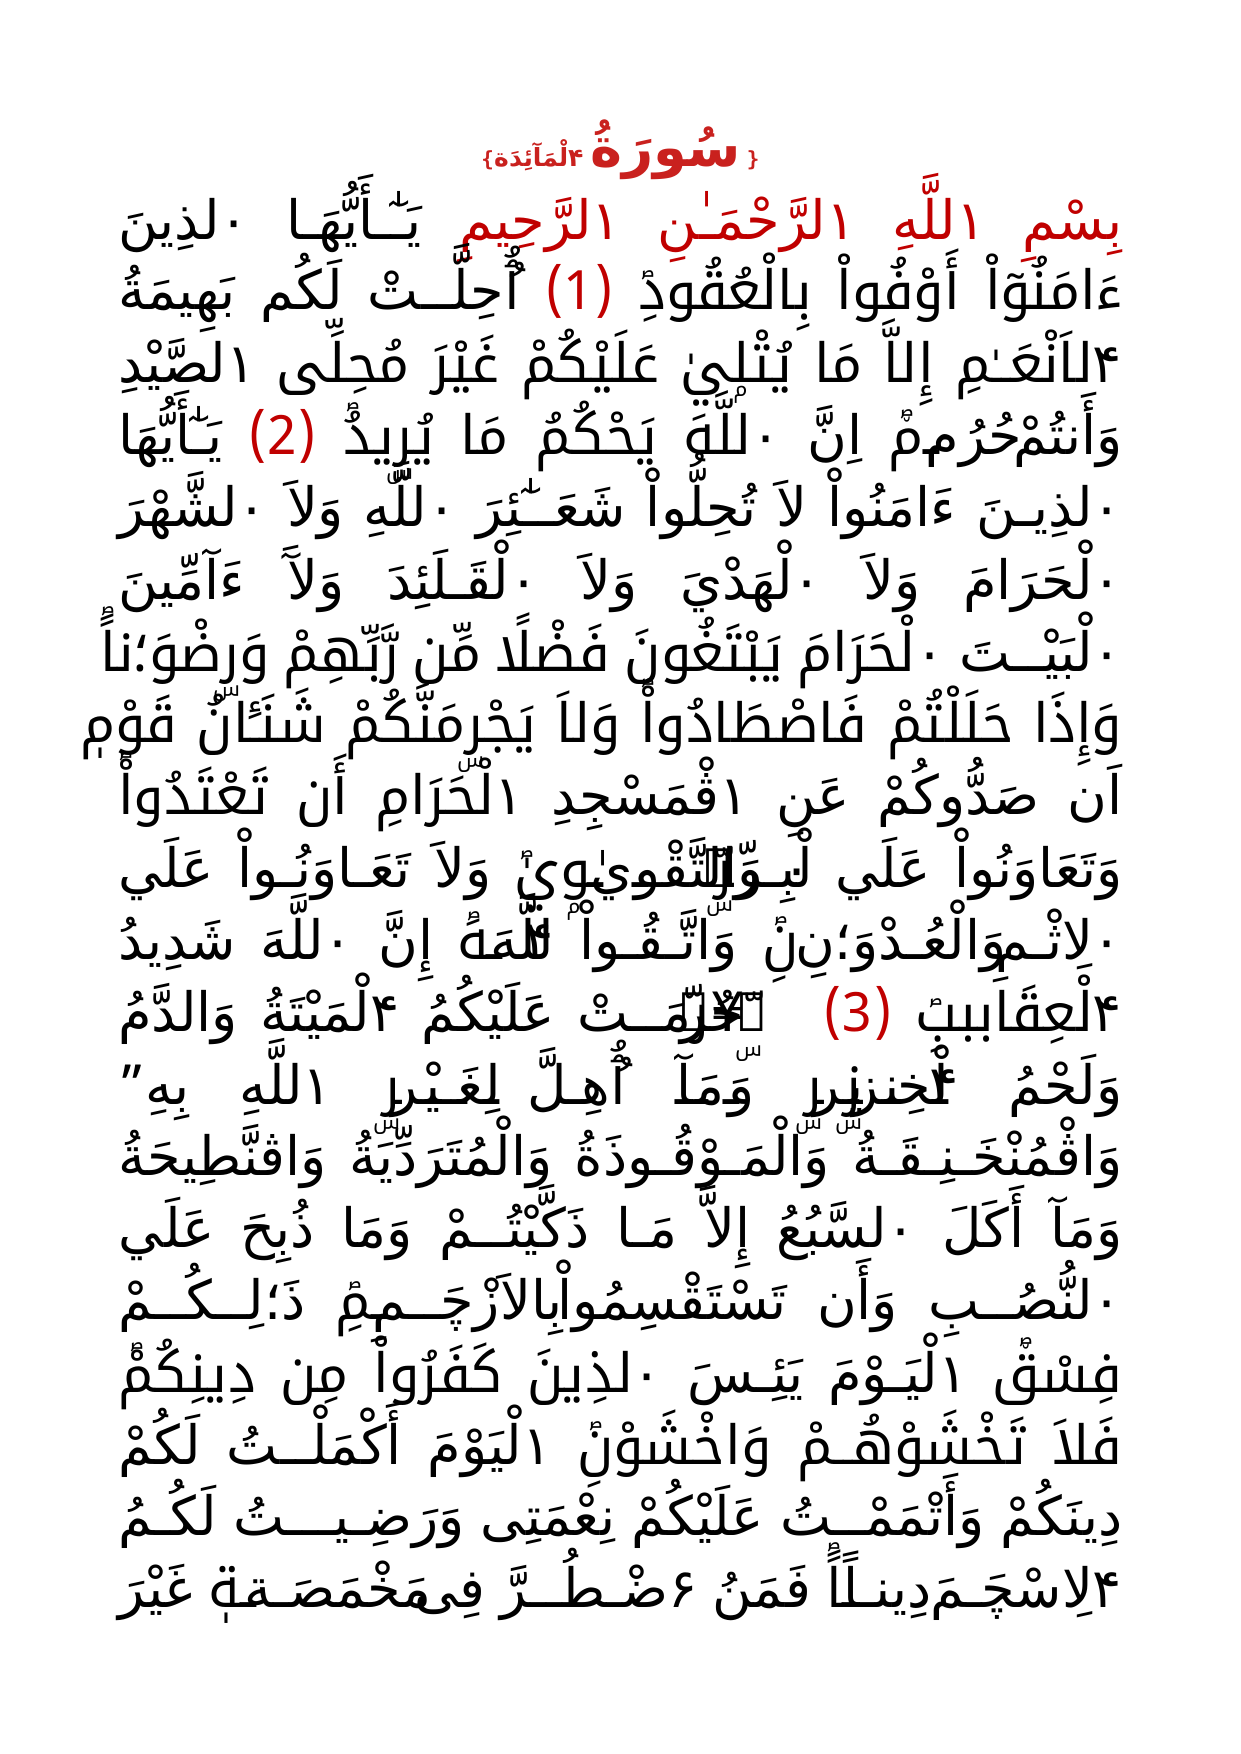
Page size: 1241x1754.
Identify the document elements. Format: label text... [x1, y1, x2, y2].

text بِسْمِ ۱للَّهِ ۱لرَّحْمَـٰنِ ۱لرَّحِيمِ يَـٰٓـأَيُّهَـا ۰لذِينَ ءَامَنُوٓاْ أَوْفُواْ بِالْعُقُودِؐ (1) ٱُحِلَّــتْ لَكُم بَهِيمَةُ ۴لاَنْعَــٰمِ إِلاَّ مَا يُتْلۭيٰ عَلَيْكُمْ غَيْرَ مُحِلِّى ۱لصَّيْدِ وَأَنتُمْ حُرُم٘ؐ اِنَّ ۰للَّهَ يَحْكُمُ مَا يُرۣيدُؐ (2) يَـٰٓأَيُّهَا ۰لذِيـنَ ءَامَنُواْ لاَ تُحِلُّواْ شَعَــٰٓئِرَ ۰للَّهِ وَلاَ ۰لشَّهْرَ ۰لْحَرَامَ وَلاَ ۰لْهَدْيَ وَلاَ ۰لْقَـلَئِدَ وَلآَ ءَآمِّينَ ۰لْبَيْــتَ ۰لْحَرَامَ يَبْتَغُونَ فَضْلًا مِّن رَّبِّهِمْ وَرۣضْوَ؛ناًؐ وَإِذَا حَلَلْتُمْ فَاصْطَادُواْؐ وَلاَ يَجْرۣمَنَّكُمْ شَنَـَٔانُ قَوْمٖ اَن صَدُّوكُمْ عَنِ ۱ڤْمَسْجِدِ ۱لْحَرَامِ أَن تَعْتَدُواْؐ وَتَعَاوَنُواْ عَلَي ۰لْبِـرّۣ وَالتَّقْوۭيٰؐ وَلاَ تَعَـاوَنُـواْ عَلَي ۰لِاثْـمِ وَالْعُـدْوَ؛نِؐ وَاتَّـقُـواْ ۴للَّهَؐ إِنَّ ۰للَّهَ شَدِيدُ ۴لْعِقَابببِؐ (3) ¥ حُرّۣمَــتْ عَلَيْكُمُ ۴لْمَيْتَةُ وَالدَّمُ وَلَحْمُ ۴لْخِنزۣيرۣ وَمَآ ٱُهِلَّ لِغَـيْرۣ ۱للَّهِ بِهِ” وَاڤْمُنْخَـنِـقَـةُ وَالْمَـوْقُـوذَةُ وَالْمُتَرَدِّيَةُ وَاڤنَّطِيحَةُ وَمَآ أَكَلَ ۰لسَّبُعُ إِلاَّ مَـا ذَكَّيْتُــمْ وَمَا ذُبِحَ عَلَي ۰لنُّصُــبِ وَأَن تَسْتَقْسِمُواْ بِالاَزْچَــمِؐ ذَ؛لِــكُــمْ فِسْق٘ؐ ۱لْيَـوْمَ يَئِـسَ ۰لذِينَ كَفَرُواْ مِن دِينِكُمْؐ فَلاَ تَخْشَوْهُــمْ وَاخْشَوْنِؐ ۱لْيَوْمَ أَكْمَلْــتُ لَكُمْ دِينَكُمْ وَأَتْمَمْــتُ عَلَيْكُمْ نِعْمَتِى وَرَضِـيـــتُ لَكُـمُ ۴لِاسْچَـمَ دِينـاًؐ فَمَنُ ۶ضْـطُــرَّ فِى مَخْمَصَـةٖ غَيْرَ مُتَجَانِـفٍ لِإِّثْـمٍ فَإِنَّ ۰للَّهَ غَـفُـورٌ رَّحِـيـمٌؐ (4) يَسْــَٔلُونَكَ مَاذَآ ٱُحِلَّ لَهُمْؐ قُلُ ۷حِلَّ لَكُمُ ۴لطَّيِّبَــٰــتُ وَمَــا عَلَّمْتُم مِّنَ ۰لْجَوَارۣحِ مُكَلِّبِينَ تُعَلِّمُونَهُنَّ مِمَّا عَلَّمَكُمُ ۴للَّهُؐ فَكُلُواْ مِمَّآ أَمْسَكْنَ عَلَيْكُمْ وَاذْكُرُواْ èسْمَ ۰للَّهِ عَلَيْهِؐ وَاتَّقُواْ ۴للَّهَؐ إِنَّ ۰للَّهَ سَرۣيعُ ۴لْحِـسَـابببِؐ (5) ۱لْيَـوْمَ ٱُحِـلَّ لَكُـمُ ۴لطَّيِّبَــٰــتُ وَطَعَامُ ۴لذِينَ ٱُوتُواْ ۴لْكِتَــٰــبَ حِلٌّ لَّكُمْ وَطَعَامُكُمْ حِـلٌّ لَّهُــمْ وَاڤْمُحْصَنَــٰــتُ مِنَ ۰لْمُومِنَــٰــتِ وَاڤْمُحْصَنَــٰــتُ مِنَ ۰لـذِينَ ٱُوتُواْ ۴لْكِتَــٰــبَ مِن قَـبْلِكُمُ; إِذَآ ءَاتَيْتُمُوهُنَّ ٱُجُورَهُنَّ مُحْصِنِيـنَ غَيْرَ مُسَـٰفِحِيـنَ وَلاَ مُتَّخِـذِىٓ أَخْدَانٍؐ وَمَنْ يَّكْفُرْ بِالِايمَـٰنِ فَقَدْ حَبِطَ عَمَلُهُ„ وَهُوَ فِى ۱لاَخِرَةِ مِنَ ۰لْخَــٰسِرۣينَؐ (6) ® يَـٰٓأَيُّهَا ۰لذِينَ ءَامَنُوٓاْ إِذَا قُمْتُـمُ; إِلَي ۰لصَّلَــوٰةِ فَاغْسِلُواْ وُجُوهَكُمْ وَأَيْدِيَكُمُ; إِلَي ۰لْمَرَافِقِ وَامْسَحُواْ بِرُءُوسِكُمْؐ وَأَرْجُلَكُمُ; إِلَي ۰لْكَعْبَيْنِؐ وَإِن كُنتُمْ جُنُبــاً فَاطَّهَّرُواْؐ وَإِن كُنتُم مَّرْضۭيٰٓ أَوْ عَلَيٰ سَفَـر۫ اَوْ جَـآءَ احَدٌ مِّنكُم مِّنَ ۰لْغَآئِطِ أَوْ چَمَسْتُمُ ۴لنِّسَـآءَ فَلَمْ تَجِدُواْ مَآءً فَتَيَمَّمُواْ صَعِيداً طَيِّباً فَامْسَحُواْ بِوُجُوهِكُمْ وَأَيْدِيكُم مِّنْهُؐ مَا يُرۣيدُ ۴للَّهُ لِيَجْعَلَ عَلَيْكُم مِّنْ حَرَجٍؐ وَچَكِنْ يُّرۣيــدُ لِيُطَهِّرَكُمْ وَلِيُتِمَّ نِعْمَتَهُ„ عَلَيْكُمْ لَعَلَّكُمْ تَشْكُرُونَؐ (7) وَاذْكُرُواْ نِعْمَةَ ۰للَّهِ عَلَيْكُمْ وَمِيثَــٰقَهُ ۴ﻟ﮲ وَاثَقَكُم بِهِ“ إِذْ قُلْتُمْ سَمِعْنَا وَأَطَعْنَاؐ وَاتَّقُواْ ۴للَّهَؐ إِنَّ ۰للَّهَ عَلِيمٛ بِذَاتِ ۱لصُّدُورۣؐ (8) يَـٰٓـأَيُّهَا ۰لذِينَ ءَامَنُواْ كُونُواْ قَوَّ؛مِينَ لِلهِ شُهَـدَآءَ بِالْقِـسْـطِؐ وَلاَ يَجْرۣمَـنَّــكُمْ شَنَـــَٔانُ قَــوْمٖ عَلَـيٰٓ أَلاَّ تَعْدِلُواْؐ èعْدِلُواْ هُوَ أَقْـرَبببُ لِلتَّقْوۭيٰؐ وَاتَّقُـواْ ۴للَّهَؐ إِنَّ ۰للَّهَ خَبِيرٛ بِمَــا تَعْمَلُونَؐ (9) وَعَدَ ۰للَّهُ ۴لذِينَ ءَامَنُواْ وَعَمِلُواْ ۴ڤصَّـٰڤِحَـٰــتِ لَهُم مَّغْفِرَةٌ وَأَجْر٘ عَظِيمٌؐ (10) وَالذِينَ كَفَرُواْ وَكَذَّبُواْ بِـَٔايَــٰتِنَآ ٱُوْلَئِكَ أَصْحَــٰــبُ ۴لْجَحِيمِؐ (11) يَـٰٓأَيُّهَا ۰لذِينَ ءَامَنُواْ ۶ذْكُرُواْ نِعْمَــتَ ۰للَّهِ عَلَيْكُمُ; إِذْ هَمَّ قَوْم٘ اَنْ يَّـبْسُطُوٓاْ إِلَيْكُمُ; أَيْدِيَهُمْ فَكَفَّ أَيْدِيَهُمْ عَنكُمْؐ وَاتَّقُواْ ۴للَّهَؐ وَعَلَي ۰للَّهِ فَلْيَتَوَكَّلِ ۱لْمُومِنُونَؐ (12) © وَلَقَدَ اَخَذَ ۰للَّهُ مِيثَـٰقَ بَنِىٓ إِسْرَآءِيلَ وَبَعَثْنَا مِنْهُمُ èثْنَىْ عَشَرَ نَقِيبـاًؐ وَقَالَ ۰للَّهُ إِنِّى مَعَكُمْؐ لَـئِـنَ اَقَمْتُمُ ۴لصَّلَوٰةَ وَءَاتَيْتُمُ ۴لزَّكَوٰةَ وَءَامَنتُم بِرُسُلِى وَعَزَّرْتُمُوهُمْ وَأَقْرَضْتُمُ ۴للَّهَ قَرْضاٗ حَسَناً لُءَّكَفِّرَنَّ عَنكُمْ سَيِّــَٔاتِكُمْ وَلُءَدْخِلَنَّكُمْ جَنَّــٰــتٍ تَجْرۣى مِـن تَحْتِهَا ۰لاَنْهَـٰـرُؐ فَمَن كَفَـرَ بَـعْـدَ ذَ؛لِـكَ مِنكُمْ فَقَد ضَّلَّ سَوَآءَ ۰لسَّبِيلِؐ (13) فَبِمَا نَقْضِهِم مِّيثَــٰقَهُمْ لَعَنَّــٰهُمْ وَجَعَلْنَا قُلُوبَهُمْ قَــٰسِيَـةً يُحَـرّۣفُونَ ۰لْكَلِـمَ عَن مَّوَاضِعِهِ” وَنَسُـواْ حَظّـاً مِّمَّــا ذُكِّـرُواْ بِهِؐ” وَلاَ تَــزَالُ تَطَّلِعُ عَلَيٰ خَآئِنَةٍ مِّنْهُمُ; إِلاَّ قَلِيلًا مِّنْهُــمْؐ فَاعْــفُ عَنْهُمْ وَاصْفَحِؐ اِنَّ ۰للَّهَ يُحِــبُّ ۴ڤْمُحْسِنِينَؐ (14) وَمِـنَ ۰لذِيـنَ قَالُوٓاْ إِنَّــا نَصَـٰرۭيٰٓ أَخَذْنَا مِيثَــٰقَهُمْ فَنَسُواْ حَظّاً مِّمَّــا ذُكِّرُواْ بِهِ” فَأَغْرَيْنَا بَيْنَهُمُ ۴لْعَدَ؛وَةَ وَالْبَغْضَآءَ اۭلَيٰ يَوْمِ ۱لْقِيَــٰمَةِؐ وَسَوْفَ يُنَبِّيؖهُمُ ۴للَّهُ بِمَاكَانُواْ يَصْنَعُونَؐ (15) يَـٰٓأَهْلَ ۰لْكِتَــٰــبِ قَدْ جَآءَكُمْ رَسُولُنَـا يُبَيِّنُ لَكُمْ كَثِيراً مِّمَّا كُنتُمْ تُخْفُونَ مِنَ ۰لْكِتَــٰــبِ وَيَعْفُواْ عَن كَثِيرٍؐ (16) قَدْ جَآءَكُم مِّنَ ۰للَّهِ نُورٌ وَكِتَــٰــبٌ مُّبِينٌ (17) يَهْدِى بِهِ ۱للَّهُ مَـنِ 'تَّبَعَ رۣضْوَ؛نَهُ„ سُبُلَ ۰لسَّچَمِؐ وَيُخْرۣجُـهُم مِّنَ ۰لظُّلُمَــٰــتِ إِلَي ۰لنُّورۣ بِإِذْنِهِؐ” وَيَهْدِيهِمُ; إِلَيٰ صِرَ؛طٍ مُّسْتَقِيمٍؐ (18) ® لَّقَدْ كَفَـرَ ۰لذِيـنَ قَالُوٓاْ إِنَّ ۰للَّهَ هُوَ ۰لْمَسِيحُ èبْنُ مَرْيَمَؐ قُـلْ فَمَنْ يَّمْلِــكُ مِنَ ۰للَّهِ شَيْـــٔاٗ اِنَ اَرَادَ أَنْ يُّهْلِــكَ ۰ڤْمَسِيحَ "بْنَ مَرْيَــمَ وَٱُمَّهُ„ وَمَن فِى ۱لاَرْضِ جَمِيعـاًؐ وَلِلهِ مُلْــكُ ۴لسَّمَــٰوَ؛تتتِ وَالاَرْضِ وَمَا بَيْنَهُمَاؐ يَخْلُـقُ مَا يَشَآءُؐ وَاللَّهُ عَلَيٰ كُلِّ شَيْءٍ قَدِيــرٌؐ (19) وَقَالَــتِ ۱لْيَهُودُ وَالنَّصَــٰرۭيٰ نَحْـنُ أَبْنَــٰٓؤُاْ ۴للَّهِ وَأَحِبَّـٰٓؤُهُؐ, قُلْ فَلِمَ يُعَذِّبُكُم بِذُنُوبِكُمؐ بَلَ اَنتُم بَشَرٌ مِّمَّـنْ خَلَقَؐ يَغْفِرُ لِمَنْ يَّشَآءُ وَيُعَذِّبببُ مَـنْ يَّشَآءُؐ وَلِلهِ مُلْكُ ۴لسَّمَـٰوَ؛تتتِ وَالاَرْضِ وَمَا بَيْنَهُمَـاؐ وَإِلَيْهِ ۱لْمَصِيرُؐ (20) يَـٰٓأَهْلَ ۰لْكِتَــٰــبِ قَدْ جَآءَكُمْ رَسُولُنَا يُبَيِّنُ لَكُمْ عَلَيٰ فَتْرَةٍ مِّنَ ۰لرُّسُلِ أَن تَقُولُواْ مَا جَآءَنَــا مِنۢ بَشِيرٍ وَلاَ نَذِيرٍ فَقَدْ جَآءَكُم بَشِيرٌ وَنَذِيرٌؐ وَاللَّهُ عَلَيٰ كُلِّ شَيْءٍ قَدِيرٌؐ (21) وَإِذْ قَالَ مُوسۭيٰ لِقَوْمِهِ” يَــٰقَوْمِ ۹ذْكُرُواْ نِعْمَةَ ۰للَّهِ عَلَيْكُمُ; إِذْ جَعَلَ فِيكُمُ; أَنۢبِيؕـآءَ وَجَعَلَكُم مُّلُوكـاًؐ وَءَاتۭيٰكُم مَّا لَمْ يُوتتتِ أَحَداً مِّنَ ۰لْعَــٰلَمِينَؐ (22) يَــٰقَوْمِ ۹دْخُلُواْ ۴لاَرْضَ ۰لْمُقَدَّسَةَ ۰لتِى كَتَــــبَ ۰للَّهُ لَــكُمْؐ وَلاَ تَرْتَدُّواْ عَلَيٰٓ أَدْبۭـٰرۣكُمْ فَتَنقَــلِبُـواْ خَـــٰسِرۣيـنَؐ (23) قَــالُواْ يَــٰمُوسۭيٰٓ إِنَّ فِيهَا قَوْمـاً جَبّۭارۣينَؐ وَإِنَّا لَن نَّدْخُلَهَـا حَتَّـيٰ يَخْرُجُواْ مِنْهَــاؐ فَإِنْ يَّخْرُجُواْ مِنْـهَـا فَإِنَّا دَ؛خِلُـونَؐ (24) ¤ قَالَ رَجُچَنِ مِنَ ۰لذِينَ يَخَافُونَ أَنْعَمَ ۰للَّهُ عَلَيْهِمَا ۸دْخُلُواْ عَلَيْهِمُ ۴لْبَابببَؐ فَإِذَا دَخَلْتُمُوهُ فَإِنَّكُمْ غَـٰلِبُونَؐ وَعَلَي ۰للَّهِ فَتَوَكَّلُوٓاْ إِن كُنتُــم مُّومِنِيـنَؐ (25) قَــالُواْ يَــٰمُوسۭيٰٓ إِنَّـا لَن نَّدْخُلَهَآ أَبَداً مَّـا دَامُواْ فِيهَا فَاذْهَــبَ اَنتَ وَرَبُّكَ فَقَــٰتِلآَ إِنَّا هَــٰهُنَا قَــٰعِدُونَؐ (26) قَالَ رَبِّ إِنِّى لآَ أَمْلِكُ إِلاَّ نَفْسِىؐ وَأَخِىؐ فَافْرُقْ بَيْنَنَـا وَبَيْنَ ۰لْقَوْمِ ۱لْفَــٰسِقِيـنَؐ (27) قَالَ فَإِنَّهَا مُحَـرَّمَة٘ عَلَيْهِمُؐ; أَرْبَعِينَ سَنَةً يَتِيهُـونَ فِى ۱لاَرْضِؐ فَلاَ تَاسَ عَلَي ۰لْقَوْمِ ۱لْفَــٰسِقِينَؐ (28) وَاتْلُ عَلَيْهِــمْ نَبَأَ "بْنَيَ —ادَمَ بِالْحَقِّ إِذْ قَرَّبَــا قُرْبَاناً فَتُقُبِّلَ مِنَ اَحَدِهِمَا وَلَمْ يُتَقَبَّلْ مِنَ ۰لاَخَرۣؐ قَالَ لَأَقْتُلَنَّــكَؐ قَالَ إِنَّمَا يَتَقَبَّلُ ۴للَّهُ مِنَ ۰لْمُتَّقِينَؐ (29) لَـئِنۢ بَسَطْــتَّ إِلَيَّ يَدَكَ لِتَقْتُـلَنِى مَـآ أَنَــا بِبَاسِطٍ يَدِيَ إِلَيْــكَ لَأِقْتُلَــكَؐ إِنِّيَ أَخَافُ ۴للَّهَ رَبَّ ۰لْعَــٰلَمِينَؐ (30) إِنِّيَ ٱُرۣيدُ أَن تَبُوٓأَ بِإِثْمِى وَإِثْمِــكَ فَتَكُونَ مِنَ اَصْحَــٰــبِ ۱لنّۭارۣؐ وَذَ؛لِكَ جَزَ×ؤُاْ ۴لظَّـٰلِمِــيـنَؐ (31) فَطَوَّعَــــتْ لَــهُ„ نَفْسُــهُ„ قَتْلَ أَخِيـهِ فَقَتَــلَــهُ„ فَأَصْبَحَ مِـنَ ۰لْخَــٰسِرۣيـنَؐ (32) فَبَعَــــثَ ۰للَّهُ غُرَابــاً يَبْحَــــثُ فِى ۱لاَرْضِ لِيُرۣيَــهُ„ كَيْــفَ يُوَ؛رۣى سَوْءَةَ أَخِيهِؐ قَــالَ يَـٰوَيْلَتۭيٰٓ أَعَجَزْتتتُ أَنَ اَكُونَ مِثْلَ هَـٰذَا ۰لْغُرَابببِ فَٱُوَ؛رۣيَ سَوْءَةَ أَخِى فَأَصْبَحَ مِنَ ۰لنَّــٰدِمِينَ (33) مِنَ اَجْلِ ذَ؛لِكَؐ كَتَبْنَـا عَلَيٰ بَنِىٓ إِسْرَآءِيلَ أَنَّهُ„ مَن قَتَلَ نَفْساَۢ بِغَيْـرۣ نَفْسٖ اَوْ فَسَادٍ فِى ۱لاَرْضِ فَكَأَنَّمَا قَتَلَ ۰لنَّاسَ جَمِيعـاًؐ وَمَنَ اَحْيۭاهَــا فَكَأَنَّمَآ أَحْيَــا ۰لنَّاسَ جَمِيعاًؐ ® وَلَقَدْ جَآءَتْهُمْ رُسُلُنَـا بِالْبَيِّنَــٰــتِ ثُـمَّ إِنَّ كَثِيراً مِّنْهُم بَعْدَ ذَ؛لِــكَ فِى ۱لاَرْضِ لَمُسْرۣفُــونَؐ (34) إِنَّــمَــا جَزَ×ؤُاْ ۴لذِينَ يُحَارۣبُونَ ۰للَّهَ وَرَسُولَهُ„ وَيَسْعَوْنَ فِى ۱لاَرْضِ فَسَــاداٗ اَنْ يُّقَــتَّــلُــوٓاْ أَوْ يُصَــلَّبُــوٓاْ أَوْ تُقَطَّــعَ أَيْدِيهِــــمْ وَأَرْجُلُهُم مِّنْ خِچَفٖ اَوْ يُنفَوْاْ مِنَ ۰لاَرْضِؐ ذَ؛لِــكَ لَهُــمْ خِزْيٌ فِى ۱لدُّنْيۭـاؐ وَلَهُــمْ فِى ۱لاَخِرَةِ عَــذَاب٘ عَظِيــم٘ (35) اِلاَّ ۰لذِينَ تَابُواْ مِن قَــبْـلِ أَن تَقْدِرُواْ عَلَيْهِمْ فَاعْلَمُوٓاْ أَنَّ ۰للَّــهَ غَفُورٌ رَّحِيمٌؐ (36) يَـٰٓأَيُّهَــا ۰لذِينَ ءَامَنُواْ èتَّقُواْ ۴للَّهَ وَابْتَغُوٓاْ إِلَيْهِ ۱لْوَسِيلَةَ وَجَــٰهِدُواْ فِى سَبِيـلِــهِ” لَعَلَّــكُــمْ تُفْلِحُـونَؐ (37) إِنَّ ۰لذِيـنَ كَـفَــرُواْ لَوَ اَنَّ لَهُــم مَّــا فِى ۱لاَرْضِ جَمِيعــاً وَمِثْلَهُ„ مَعَهُ„ لِيَفْتَدُواْ بِهِ” مِـنْ عَـذَابببِ يَــوْمِ ۱لْقِيَــٰـمَةِ مَــا تُقُبِّلَ مِنْهُمْؐ وَلَهُمْ عَذَاببب٘ اَلِيــمٌؐ (38) يُرۣيدُونَ أَنْ يَّخْــرُجُــواْ مِنَ ۰لنّۭارۣ وَمَـا هُم بِخَــٰرۣجِينَ مِنْهَـاؐ وَلَهُمْ عَذَابٌ مُّقِيمٌؐ (39) وَالسَّارۣقُ وَالسَّارۣقَةُ فَاقْطَعُوٓاْ أَيْدِيَهُمَا جَزَآءَۢ بِمَا كَسَبَــا نَكَــٰلًا مِّـنَ ۰للَّهِؐ وَاللَّهُ عَزۣيز٘ حَكِيــمٌؐ (40) فَمَـن تَابَ مِـنۢ بَــعْــدِ ظُلْمِهِ” وَأَصْــلَحَ فَــإِنَّ ۰للَّهَ يَتُـوبببُ عَلَــيْــهِؐ إِنَّ ۰للَّــهَ غَفُــورٌ رَّحِيم٘ؐ (41) اَلَمْ تَعْلَمَ اَنَّ ۰للَّهَ لَهُ„ مُلْــكُ ۴لسَّمَــٰوَ؛تِ وَالاَرْضِؐ يُعَذِّبببُ مَـنْ يَّشَـآءُ وَيَغْفِرُ لِمَنْ يَّشَــآءُؐ وَاللَّهُ عَلَيٰ كُلِّ شَيْءٍ قَدِيرٌؐ (42) © يَـٰٓأَيُّهَـا ۰لرَّسُولُ لاَ يُحْزۣنــكَ ۰لذِينَ يُسَــٰرۣعُونَ فِى ۱لْكُفْرۣ مِنَ ۰لذِينَ قَالُـوٓاْ ءَامَنَّـا بِأَفْـوَ؛هِــهِــمْ وَلَمْ تُومِـن قُلُوبُهُـمْؐ وَمِنَ ۰لذِيـنَ هَــادُواْ سَمَّــٰـعُــونَ لِلْكَذِبببِ سَمَّــٰعُــونَ لِقَوْمٖ —اخَرۣيـنَ لَمْ يَاتُوكَؐ يُحَرّۣفُــونَ ۰لْكَــلِــمَ مِـنۢ بَعْدِ مَوَاضِعِــهِ” يَقُولُــونَ إِنُ ۷وتِيتُــمْ هَــٰـذَا فَخُــذُوهُ وَإِن لَّــمْ تُــوتَــوْهُ فَاحْــذَرُواْؐ وَمَـنْ يُّــرۣدِ ۱للَّــهُ فِــتْــنَــتَــهُ„ فَلَـن تَــمْـلِــكَ لَــهُ„ مِـنَ ۰للَّهِ شَــيْـــٔاٗؐ ۷وْلَئِـــكَ ۰لذِينَ لَمْ يُرۣدِ ۱للَّهُ أَنْ يُّطَــهِّــرَ قُلُوبَــهُــمْؐ لَــهُــمْ فِى ۱لدُّنْـيۭــا خِـزْيٌؐ وَلَــهُـمْ فِى ۱لاَخِــرَةِ عَــذَاب٘ عَظِــيــمٌؐ (43) سَمَّـــٰعُــونَ لِلْكَذِبببِ أَكَّــٰلُـونَ ڤِڤسُّحْــــتِؐ فَــإِن جَآءُوكككَ فَاحْكُــم بَيْنَهُمُ; أَوَ اَعْرۣضْ عَنْهُـمْؐ وَإِن تُعْـرۣضْ عَنْهُـمْ فَلَـنْ يَّضُرُّوكككَ شَيْـــٔاًؐ وَإِنْ حَكَمْــــتَ فَاحْكُـم بَيْنَهُــم بِالْقِسْـطِؐ إِنَّ ۰للَّهَ يُحِــبُّ ۴لْمُقْسِطِينَؐ (44) وَكَيْفَ يُحَكِّمُونَــكَ وَعِندَهُمُ ۴لتَّوْرۭيٰةُ فِيهَا حُكْمُ ۴للَّهِ ثُمَّ يَتَوَلَّوْنَ مِنۢ بَعْدِ ذَ؛لِكَؐ وَمَــآ ٱُوْلَئِكَ بِالْمُومِنِينَؐ (45) إِنَّآ أَنزَلْنَا ۰لتَّوْرۭيٰةَ فِيهَا هُديً وَنُورٌ يَحْكُمُ بِهَـا ۰لنَّبِيٓــُٔونَ ۰لذِيـنَ أَسْلَمُـواْ لِلذِينَ هَـادُواْ وَالرَّبَّـــٰنِيُّـونَ وَالاَحْبَارُ بِمَا ۸سْتُحْفِظُواْ مِن كِتَــٰــبِ ۱للَّهِ وَكَانُواْ عَلَيْهِ شُهَدَآءَؐ فَلاَ تَخْشَـوُاْ ۴لنَّاسَ وَاخْشَـوْنِؐ وَلاَ تَشْتَــرُواْ بِـَٔايَــٰتِى ثَمَنـاً قَلِيلًؐا وَمَن لَّمْ يَحْكُم بِمَـآ أَنزَلَ ۰للَّهُ فَٱُوْلَئِكَ هُمُ ۴لْكَــٰفِرُونَؐ (46) ® وَكَتَبْنَـا عَلَيْهِمْ فِيهَآ أَنَّ ۰لنَّفْـسَ بِالنَّفْسِ وَالْعَيْـنَ بِالْعَيْـنِ وَالاَنـفَ بِالاَنـفِ وَالاُذْنَ بِالاُذْنِ وَالسِّنَّ بِالسِّنِّ وَالْجُرُوحَ قِصَاصٌؐ فَمَن تَصَدَّقَ بِهِ” فَهُوَ كَفَّارَةٌ لَّـهُؐ, وَمَن لَّمْ يَحْكُم بِمَآ أَنزَلَ ۰للَّهُ فَٱُوْلَئِــكَ هُمُ ۴لظَّـٰلِمُونَؐ (47) وَقَفَّيْنَا عَلَـيٰٓ ءَاثۭـٰرۣهِم بِعِيسَي "بْنِ مَرْيَمَ مُصَدِّقاً لِّمَا بَيْنَ يَدَيْهِ مِنَ ۰لتَّوْرۭيٰةِؐ وَءَاتَيْنَــٰهُ ۴لِانجِيـلَ فِيهِ هُديً وَنُورٌ وَمُصَدِّقاً لِّمَـا بَيْـنَ يَدَيْهِ مِـنَ ۰لتَّوْرۭيٰـةِ وَهُـديً وَمَوْعِـظَـةً لِّلْمُتَّقِيـنَؐ (48) وَڤْيَحْكُمَ اَهْـلُ ۴لِانجِيلِ بِمَآ أَنزَلَ ۰للَّهُ فِيهِؐ وَمَن لَّمْ يَحْكُم بِمَــآ أَنزَلَ ۰للَّهُ فَٱُوْلَئِــكَ هُمُ ۴لْفَــٰسِقُـونَؐ (49) وَأَنزَلْنَــآ إِلَيْــكَ ۰لْكِتَــٰـــبَ بِالْحَقِّ مُصَدِّقاً لِّمَا بَيْنَ يَدَيْهِ مِنَ ۰لْكِتَــٰــبِ وَمُهَيْمِناٗ عَلَيْهِؐ فَاحْكُم بَيْنَهُم بِمَآ أَنزَلَ ۰للَّهُ وَلاَ تَتَّبِعَ اَهْوَآءَهُمْ عَمَّا جَآءَكَ مِنَ ۰لْحَقﱢّؐ لِكُلٍّ جَعَلْنَا مِنكُمْ شِرْعَةً وَمِنْهَاجاًؐ وَلَوْ شَآءَ ۰للَّهُ لَجَعَلَكُمُ; ٱُمَّةً وَ؛حِدَةًؐ وَچَكِن لِّيَبْلُوَكُمْ فِى مَآ ءَاتۭيٰكُمْؐ فَاسْتَبِقُواْ ۴لْخَيْرَ؛تتتِؐ إِلَي ۰للَّهِ مَرْجِعُكُمْ جَمِيعاً فَيُنَبِّيؖكُم بِمَا كُنتُمْ فِيهِ تَخْتَلِفُونَؐ (50) ¥ وَأَنُ ۶حْكُم بَيْنَهُم بِمَآ أَنزَلَ ۰للَّهُؐ وَلاَ تَتَّـبِـعَ اَهْوَآءَهُــمْؐ وَاحْــذَرْهُــمُ; أَنْ يَّفْتِنُـوكككَ عَنۢ بَعْضِ مَآ أَنــزَلَ ۰للَّــهُ إِلَيْــكَؐ فَــإِن تَوَلَّوْاْ فَاعْلَـمَ اَنَّمَـا يُرۣيدُ ۴للَّهُ أَنْ يُّصِيبَـهُم بِبَعْضِ ذُنُوبِهِمْؐ وَإِنَّ كَثِيـراً مِّـنَ ۰لنَّـاسِ لَفَــٰسِقُـونَؐ (51) أَفَحُــكْمَ ۰لْجَــٰهِـلِــيَّــةِ يَبْغُـونَؐ وَمَـنَ اَحْسَـنُ مِنَ ۰للَّــهِ حُكْمــاً لِّقَوْمٍ يُوقِــنُــونَؐ (52) يَـٰٓـأَيُّـهَـا ۰لذِيـنَ ءَامَـنُـواْ لاَ تَتَّخِـذُواْ ۴لْيَـهُـودَ وَالنَّـصَــٰرۭيٰٓ أَوْلِيَــآءَؐ بَعْضُهُـمُ; أَوْلِيَــآءُ بَعْـضٍؐ وَمَنْ يَّتَوَلَّـهُـم مِّنـكُمْ فَإِنَّــهُ„ مِنْـهُــمُؐ; إِنَّ ۰للَّـهَ لاَ يَـهْـدِى ۱لْقَــوْمَ ۰لظَّــٰلِـمِيـنَؐ (53) فَـتَـرَي ۰لــذِيـنَ فِى قُلُــوبِهِــم مَّرَضٌ يُسَــٰرۣعُــونَ فِيهِــمْ يَقُــولُــونَ نَخْشۭـيٰٓ أَن تُصِيـبَــنَــا دَآئِرَةٌؐ فَعَـسَـي ۰للَّـهُ أَنْ يَّـاتِـيَ بِاڤْفَتْحِ أَوَ اَمْرٍ مِّـنْ عِنـدِهِ” فَيُصْبِحُـواْ عَلَـيٰ مَآ أَسَـرُّواْ فِىٓ أَنفُسِــهِــمْ نَــٰدِمِيـنَؐ (54) يَقُـولُ ۴لذِيـنَ ءَامَنُوٓاْ أَهَـٰٓؤُلآَءِ ۱لـذِينَ أَقْسَـمُـواْ بِاللَّهِ جَهْدَ أَيْمَــٰنِـهِمُ; إِنَّهُمْ لَمَعَكُمْ حَبِطَــتَ اَعْمَــٰلُـهُـمْ فَأَصْبَحُــواْ خَــٰسِــرۣيـنَؐ (55) يَـٰٓأَيُّـهَـا ۰لذِينَ ءَامَـنُـواْ مَنْ يَّـرْتَدِدْ مِنكُمْ عَـن دِينِـهِ” فَسَوْفَ يَاتِى ۱للَّـهُ بِقَـوْمٍ يُحِبُّهُـمْ وَيُحِبُّونَـهُ; أَذِلَّةٖ عَلَي ۰لْـمُـومِـنِـيـنَ أَعِزَّةٖ عَـلَي ۰لْــكۭـٰـفِـرۣيـنَ يُجَــٰهِـدُونَ فِى سَبِيلِ ۱للَّهِ وَلاَ يَخَـافُونَ لَوْمَـةَ ٹــمٍؐ ذَ؛لِــكَ فَضْـلُ ۴للَّــهِ يُوتِيــهِ مَنْ يَّشَآءُؐ وَاللَّهُ وَ؛سِع٘ عَلِيم٘ؐ (56) اِنَّمَـا وَلِيُّــكُمُ ۴للَّــهُ وَرَسُــولُــهُ„ وَالذِينَ ءَامَنُواْ ۴لذِيـنَ يُــقِيمُونَ ۰لصَّــلَــوٰةَ وَيُــوتُــونَ ۰لزَّكَوٰةَ وَهُمْ رَ؛كِعُــونَؐ (57) وَمَنْ يَّتَـوَلَّ ۰للَّهَ وَرَسُولَــهُ„ وَالذِينَ ءَامَــنُــواْ فَــإِنَّ حِزْبببَ ۰للَّــهِ هُــمُ ۴لْغَــٰلِبُـــونَؐ (58) يَـٰٓـأَيُّهَــا ۰لذِيـنَ ءَامَــنُــواْ لاَ تَتَّخِذُواْ ۴لذِيـنَ "تَّخَذُواْ دِينَــكُــمْ هُــزُؤاً وَلَعِبــاً مِّـنَ ۰لذِينَ ٱُوتُــواْ ۴لْكِتَــٰــبَ مِـن قَبْلِكُمْ وَالْكُفَّــارَ أَوْلِيَــآءَؐ وَاتَّقُــواْ ۴للَّــهَ إِن كُنتُـم مُّومِنِـيـنَؐ (59) ® وَإِذَا نَادَيْـتُـمُ; إِلَي ۰لصَّلَوٰةِ 'تَّخَذُوهَا هُزُؤاً وَلَـعِبـاًؐ ذَ؛لِــكَ بِأَنَّهُـمْ قَوْمٌ لاَّ يَعْــقِــلُــونَؐ (60) قُلْ يَـٰٓـأَهْـلَ ۰لْكِتَــٰــبِ هَـلْ تَنــقِــمُــونَ مِنَّــآ إِلٓاَّ أَنَ —امَنَّـا بِاللَّــهِ وَمَـآ ٱُنــزۣلَ إِلَيْنَـا وَمَــآ ٱُنزۣلَ مِن قَبْلُ وَأَنَّ أَكْـثَــرَكُمْ فَــٰسِقُونَؐ (61) قُلْ هَـلُ ۷نَبِّيؖكُم بِشَرٍّ مِّن ذَ؛لِكَ مَثُوبَةٗ عِندَ ۰للَّهِ مَن لَّعَنَهُ ۴للَّهُ وَغَضِــبَ عَلَيْهِ وَجَعَـلَ مِنْهُــمُ ۴لْقِرَدَةَ وَالْخَنَــازۣيرَ وَعَبَــدَ ۰لطَّـــٰغُــوتَؐ ٱُوْلَئِكَ شَرٌّ مَّكَانــاً وَأَضَـلُّ عَن سَوَآءِ ۱لسَّبِيـلِؐ (62) وَإِذَا جَآءُوكُمْ قَالُــوٓاْ ءَامَــنَّــا وَقَد دَّخَــلُــواْ بِالْكُفْرۣ وَهُــمْ قَدْ خَــرَجُــواْ بِــــهِؐ” وَاللَّــهُ أَعْلَــمُ بِمَــا كَانُواْ يَكْتُمُــونَؐ (63) وَتَرۭيٰ كَثِيراً مِّنْهُــمْ يُسَــٰرۣعُــونَ فِى ۱لِاثْــمِ وَالْعُدْوَ؛نِ وَأَكْلِــهِــمُ ۴ڤسُّحْـتَؐ لَبِيـسَ مَــا كَانُــواْ يَعْمَــلُــونَؐ (64) لَوْلاَ يَنْهۭيٰهُــمُ ۴لرَّبَّــٰنِيُّــونَ وَالاَحْبَــارُ عَن قَوْلِهِمُ ۴لِاثْمَ وَأَكْلِهِمُ ۴ڤسُّحْتَؐ لَبِيسَ مَا كَانُواْ يَصْنَعُونَؐ (65) وَقَـالَــتِ ۱لْيَهُودُ يَـدُ ۴للَّهِ مَغْلُولَة٘ؐ غُلَّـــتَ اَيْدِيهِــمْ وَلُعِــنُــواْ بِمَا قَــالُواْؐ بَـلْ يَــدَ؛هُ مَبْسُوطَـتَـٰنِ يُنفِقُ كَيْــفَ يَشَآءُؐ وَلَيَزۣيـدَنَّ كَثِيــراً مِّنْهُــم مَّــآ ٱُنــزۣلَ إِلَيْكَ مِن رَّبِّكَ طُغْيَـــٰنــاً وَكُفْــراًؐ وَأَلْقَــيْــنَــا بَيْنَهُــمُ ۴لْــعَــدَ؛وَةَ وَالْبَغْضَــآءَ اۭلَيٰ يَوْمِ ۱لْقِيَــٰـمَــةِؐ كُلَّمَــآ أَوْقَدُواْ نَــاراً ڤِّڤْحَــرْبببِ أَطْــفَــأَهَــا ۰للَّهُؐ وَيَسْعَــــوْنَ فِى ۱لاَرْضِ فَــسَــاداًؐ وَاللَّهُ لاَ يُحِــــبُّ ۴لْــمُــفْــسِــدِيـنَؐ (66) وَلَــوَ اَنَّ أَهْلَ ۰لْكِتَــٰــبِ ءَامَنُواْ وَاتَّقَوْاْ لَكَفَّرْنَــا عَنْــهُــمْ سَيِّـــَٔاتِــهِــمْ وَلَأَدْخَلْنَــٰهُـمْ جَنَّــٰــتِ ۱لنَّــعِــيــمِؐ (67) وَلَــوَ اَنَّهُــمُ; أَقَامُــواْ ۴لتَّوْرۭيٰةَ وَالِانجِيـلَ وَمَآ ٱُنزۣلَ إِلَيْهِـم مِّن رَّبِّــهِمْ لَأَكَلُــواْ مِن فَوْقِهِـمْ وَمِن تَحْــتِ أَرْجُلِهِــمؐ مِّنْهُــمُ; ٱُمَّةٌ مُّقْتَصِـدَةٌؐ وَكَــثِيـرٌ مِّنْهُمْ سَــآءَ مَا يَعْمَلُـونَؐ (68) © يَــٰٓأَيُّهَـا ۰لرَّسُولُ بَلِّغْ مَــآ ٱُنــزۣلَ إِلَيْـكَ مِن رَّبِّكَؐ وَإِن لَّــمْ تَفْــعَـلْ فَــمَــا بَــلَّـغْــــتَ رۣسَاچَتِــهِؐ” وَاللَّــهُ يَعْصِـمُــــكَ مِنَ ۰لــنَّــاسِؐ إِنَّ ۰للَّــهَ لاَ يَــهْــدِى ۱لْقَــوْمَ ۰لْكۭـٰفِـرۣيـنَؐ (69) قُـلْ يَـٰٓأَهْلَ ۰لْكِتَــٰــبِ لَسْتُــمْ عَلَيٰ شَيْءٖ حَتَّيٰ تُقِيمُـواْ ۴لتَّـوْرۭيٰةَ وَالِانجِيلَ وَمَآ ٱُنزۣلَ إِلَيْكُم مِّن رَّبِّكُمْؐ وَلَيَزۣيدَنَّ كَثِيراً مِّنْهُم مَّآ ٱُنزۣلَ إِلَيْــكَ مِن رَّبِّكَ طُغْيَــٰنـاً وَكُفْـراًؐ فَلاَ تَاسَ عَلَي ۰لْقَوْمِ ۱لْكۭــٰفِرۣينَؐ (70) إِنَّ ۰لذِينَ ءَامَنُواْ وَالـذِيـنَ هَــادُواْ وَالصَّــٰبُـونَ وَالنَّصَــٰرۭيٰ مَـنَ —امَـنَ بِاللَّـهِ وَالْـيَـوْمِ ۱لاَخِــرۣ وَعَمِـلَ صَـٰڤِحــاً فَلاَ خَــوْف٘ عَــلَــيْــهِــمْ وَلاَ هُــمْ يَحْــزَنُــونَؐ (71) لَــقَــدَ اَخَذْنَــا مِيثَـٰقَ بَنِىٓ إِسْرَآءِيلَ وَأَرْسَلْنَــآ إِلَيْهِــمْ رُسُــلًؐا كُلَّــمَــا جَآءَهُمْ رَسُولٛ بِمَا لاَ تَهْوۭيٰٓ أَنفُسُهُـمْ فَرۣيقـاً كَـذَّبُــواْ وَفَرۣيقاً يَقْتُلُـونَؐ (72) وَحَسِبُوٓاْ أَلاَّ تَكُونَ فِتْنَةٌ فَعَمُواْ وَصَــمُّـواْ ثُمَّ تَــابببَ ۰للَّهُ عَلَيْهِــمْ ثُــمَّ عَمُواْ وَصَمُّــواْؐ كَثِيــرٌ مِّنْهُمْؐ وَاللَّهُ بَصِيرٛ بِــمَــا يَعْمَــلُــونَؐ (73) لَقَدْ كَفَــرَ ۰لذِيـنَ قَــالُــوٓاْ إِنَّ ۰للَّهَ هُــوَ ۰ڤْمَــسِيحُ èبْنُ مَــرْيَــمَؐ وَقَــالَ ۰لْمَسِيحُ يَــٰبَنِىٓ إِسْرَآءِيلَ ۸عْبُدُواْ ۴للَّــهَ رَبِّــــى وَرَبَّكُــمُؐ; إِنَّهُ„ مَنْ يُّشْرۣكككْ بِاللَّهِ فَقَـدْ حَــرَّمَ ۰للَّهُ عَـلَيْــهِ ۱لْجَنَّــةَ وَمَأْوۭيٰهُ ۴لنَّارُؐ وَمَا لِلظَّـٰلِمِينَ مِنَ اَنصۭارٍؐ (74) ® لَّقَدْ كَــفَــرَ ۰لذِينَ قَالُــوٓاْ إِنَّ ۰للَّــهَ ثَــالِــــثُ ثَـچَــثَـةٍؐ وَمَا مِنِ اِچَهٖ اِلٓاَّ إِچَــهٌ وَ؛حِــدٌؐ وَإِن لَّمْ يَنتَــهُــواْ عَمَّا يَقُولُــونَ لَيَمَسَّـنَّ ۰لذِيـنَ كَفَــرُواْ مِنْهُــمْ عَذَاب٘ اَلِيم٘ؐ (75) اَفَــلاَ يَتُوبُــونَ إِلَي ۰للَّــهِ وَيَسْتَغْفِرُونَــهُؐ, وَاللَّــهُ غَفُــورٌ رَّحِيــمٌؐ (76) مَّا ۰لْمَسِيحُ èبْنُ مَرْيَــمَ إِلاَّ رَسُــولٌ قَدْ خَلَــتْ مِن قَبْــلِــهِ ۱لرُّسُلُؐ وَٱُمُّهُ„ صِدِّيقَــةٌؐ كَانَــا يَاكُچَنِ ۱لطَّــعَــامَؐ ۸نظُرْ كَيْفَ نُبَيِّنُ لَهُمُ ۴لاَيَــٰــتِ ثُــمَّ ۸نظُـرَ اَنّۭيٰ يُوفَكُونَؐ (77) قُـلَ اَتَعْبُـدُونَ مِن دُونِ ۱للَّــهِ مَــا لاَ يَمْــلِــــكُ لَـــكُــمْ ضَـــــرّاً وَلاَ نَفْعــاًؐ وَاللَّــهُ هُــوَ ۰لسَّــمِــيــعُ ۴لْعَــلِــيـــمُؐ (78) قُـلْ يَـٰٓأَهْـلَ ۰لْكِــتَـــٰــبِ لاَ تَغْلُــواْ فِى دِينِكُــمْ غَيْرَ ۰لْحَقﱢّؐ وَلاَ تَتَّبِــعُــوٓاْ أَهْــوَآءَ قَوْمٍ قَد ضَّـلُّــواْ مِـن قَبْلُ وَأَضَـلُّـواْ كَثِيراً وَضَـلُّـواْ عَن سَوَآءِ ۱لسَّبِيـلِؐ (79) لُعِـنَ ۰لذِيـنَ كَفَــرُواْ مِـنۢ بَنِىٓ إِسْرَآءِيـلَ عَلَـيٰ لِسَانِ دَاوُﹼدَ وَعِيسَي "بْنِ مَرْيَــمَؐ ذَ؛لِــكَ بِمَا عَصَواْ وَّكَــانُــواْ يَعْتَدُونَؐ (80) كَــانُــواْ لاَ يَتَنَاهَوْنَ عَن مُّنكَرٍ فَعَلُوهُؐ لَبِيـسَ مَا كَانُواْ يَفْعَــلُــونَؐ (81) تَرۭيٰ كَثِيراً مِّنْهُــمْ يَتَوَلَّوْنَ ۰لذِينَ كَفَرُواْؐ لَبِيـسَ مَــا قَدَّمَــــتْ لَهُــمُ; أَنــفُــسُــهُــمُ; أَن سَخِــطَ ۰للَّهُ عَلَيْــهِــمْ وَفِى ۱لْعَـــذَابِ هُــمْ خَـــٰلِــدُونَؐ (82) وَلَوْ كَانُــواْ يُومِــنُــونَ بِاللَّهِ وَالنَّبِىٓءِ وَمَــآ ٱُنــزۣلَ إِلَيْــهِ مَا "تَّخَــذُوهُــمُ; أَوْلِيَآءَؐ وَچَكِنَّ كَثِيـراً مِّنْهُــــــمْ فَــٰسِقُـونَؐ (83) ¤ ڤَتَجِدَنَّ أَشَــدَّ ۰لنَّـاسِ عَــدَ؛وَةً لِّلذِينَ ءَامَنُــــواْ ۴لْيَهُودَ وَالذِيـنَ أَشْرَكُــواْؐ وَلَتَجِـدَنَّ أَقْرَبَهُــم مَّــوَدَّةً لِّلــــذِينَ ءَامَنُواْ ۴لذِينَ قَــالُــوٓاْ إِنَّا نَــصَــٰرۭيٰؐ ذَ؛لِــكَ بِــأَنَّ مِنْهُــمْ قِسِّيسِينَ وَرُهْبَانــاً وَأَنَّهُــمْ لاَ يَسْتَكْبِــــرُونَؐ (84) وَإِذَا سَمِعُـواْ مَآ ٱُنزۣلَ إِلَي ۰لرَّسُـــولِ تَرۭيٰٓ أَعْيُنَهُمْ تَفِيـضُ مِنَ ۰لدَّمْــعِ مِمَّــا عَرَفُــــواْ مِنَ ۰لْحَقِّ يَقُــولُــونَ رَبَّنَـــآ ءَامَنَّا فَاكْتُبْــنَــــا مَعَ ۰لشَّــٰهِدِيـنَؐ (85) وَمَــــا لَنَــــا لاَ نُومِـنُ بِاللَّهِ وَمَا جَآءَنَـــا مِـنَ ۰لْحَقِّ وَنَطْمَــعُ أَنْ يُّدْخِلَنَــا رَبُّنَــا مَعَ ۰لْقَوْمِ ۱ڤصَّـٰڤِحِينَؐ (86) فَأَثَــٰبَــهُــمُ ۴للَّهُ بِمَــــا قَالُواْ جَنَّــٰــتٍ تَجْرۣى مِـن تَحْتِــهَــا ۰لاَنْــهَــٰرُ خَـٰلِدِيـنَ فِيهَــاؐ وَذَ؛لِكَ جَزَآءُ ۴ڤْمُحْسِنِيـنَؐ (87) وَالذِيـنَ كَفَــرُواْ وَكَــذَّبُــواْ بِـــَٔايَـــٰتِــنَــــآ ٱُوْلَئِكَ أَصْحَــٰــبُ ۴لْجَحِيمِؐ (88) يَـٰٓأَيُّهَــا ۰لذِيـنَ ءَامَنُواْ لاَ تُحَـرّۣمُــــواْ طَـيِّبَــٰــتِ مَــــآ أَحَـلَّ ۰للَّهُ لَكُــمْ وَلاَ تَعْتَــدُوٓاْؐ إِنَّ ۰للَّــهَ لاَ يُحِــــبُّ ۴لْمُعْتَــدِيـنَؐ (89) وَكُلُــواْ مِمَّــا رَزَقَكُــمُ ۴للَّهُ حَچَــلًا طَيِّبــــــاًؐ وَاتَّقُــواْ ۴للَّهَ ۰ﻟـذِىٓ أَنتُــم بِهِ” مُومِنُــونَؐ (90) لاَ يُوَ۬اخِذُكُــمُ ۴للَّهُ بِاللَّغْوۣ فِىٓ أَيْمَــٰنِكُمْؐ وَچَكِنْ يُّوَ۬اخِذُكُم بِمَــا عَقَّدتُّــمُ ۴لاَيْمَـٰنَؐ فَكَفَّــٰرَتُهُ; إِطْعَامُ عَشَرَةِ مَسَــٰكِيـنَ مِنَ اَوْسَطِ مَا تُطْعِمُونَ أَهْلِيكُــمُ; أَوْ كِسْــوَتُــهُــمُ; أَوْ تَحْرۣيرُ رَقَبَــــةٍؐ فَمَن لَّــــمْ يَجِــدْ فَصِيَــامُ ثَـچَثَةِ أَيَّــــامٍؐ ذَ؛لِــكَ كَفَّــٰرَةُ أَيْمَــٰنِــكُــمُ; إِذَا حَلَفْتُـــــمْؐ وَاحْفَظُــوٓاْ أَيْمَــٰـنَكُــمْؐ كَــذَ؛لِــــكَ يُبَيِّـنُ ۴للَّــهُ لَكُــمُ; ءَايَــٰتِــهِ” لَعَلَّكُــمْ تَشْكُــرُونَؐ (91) ® يَـٰٓأَيُّهَــا ۰لذِيـنَ ءَامَنُوٓاْ إِنَّــمَــا ۰لْخَمْــرُ وَالْمَيْسِــرُ وَالاَنصَــابببُ وَالاَزْچَـــمُ رۣجْـسٌ مِّنْ عَمَلِ ۱لشَّــيْــطَـٰنِ فَاجْتَنِبُــوهُ لَعَلَّكُــمْ تُفْلِحُــونَؐ (92) إِنَّمَـا يُرۣيدُ ۴لشَّيْطَـٰنُ أَنْ يُّوقِــعَ بَيْنَكُــمُ ۴لْعَدَ؛وَةَ وَالْبَغْــضَــآءَ فِى ۱لْخَمْــرۣ وَالْمَيْسِــــرۣ وَيَصُدَّكُمْ عَـن ذِكْرۣ ۱للَّهِ وَعَـنِ ۱لصَّلَوٰةِؐ فَهَلَ اَنتُم مُّنتَهُونَؐ (93) وَأَطِيعُــواْ ۴للَّــهَ وَأَطِيعُــواْ ۴لرَّسُــولَ وَاحْذَرُواْؐ فَـــــإِن تَوَلَّيْتُمْ فَاعْلَمُوٓاْ أَنَّمَــا عَلَيٰ رَسُولِنَــا ۰لْبَچَـغُ ۴لْمُبِينُؐ (94) لَيْسَ عَلَي ۰لذِيـنَ ءَامَنُواْ وَعَمِلُواْ ۴ڤصَّـٰڤِحَــٰــتِ جُنَاحٌ فِيمَا طَعِمُــوٓاْ إِذَا مَا "تَّقَواْ وَّءَامَنُــواْ وَعَمِلُــواْ ۴ڤصَّـٰڤِحَــٰــتِ ثُمَّ "تَّقَواْ وَّءَامَنُواْ ثُمَّ "تَّقَواْ وَّأَحْسَنُواْؐ وَاللَّهُ يُحِــبُّ ۴ڤْمُحْسِنِينَؐ (95) يَـٰٓأَيُّهَـا ۰لذِينَ ءَامَنُـواْ لَيَبْلُوَنَّكُمُ ۴للَّهُ بِشَىْءٍ مِّـنَ ۰لصَّيْدِ تَنَالُهُ; أَيْدِيكُــمْ وَرۣمَاحُكُــمْ لِيَعْلَــمَ ۰للَّهُ مَـنْ يَّخَافُــهُ„ بِالْغَيْــــبِؐ فَمَنِ 'عْتَدۭيٰ بَعْدَ ذَ؛لِــكَ فَلَهُ„ عَذَاببب٘ اَلِيـمٌؐ (96) يَـٰٓأَيُّهَا ۰لذِيـنَ ءَامَنُواْ لاَ تَقْتُلُـواْ ۴لصَّيْدَ وَأَنتُمْ حُرُمٌؐ وَمَـن قَتَلَهُ„ مِنكُم مُّتَعَمِّـداً فَجَزَآءُ مِثْلِ مَا قَتَلَ مِنَ ۰لنَّعَمِ يَحْكُـمُ بِهِ” ذَوَا عَدْلٍ مِّنكُــمْ هَدْيــاَۢ بَــٰلِغَ ۰لْكَــعْـبَــةِ أَوْ كَــفَّــٰـرَةُ طَعَــامِ مَسَــٰكِيـنَ أَوْعَــدْلُ ذَ؛لِكَ صِيَامــاً لِّيَـذُوقَ وَبَــالَ أَمْرۣهِؐ” عَفَـا ۰للَّهُ عَمَّا سَلَــفَؐ وَمَنْ عَــادَ فَيَنتَقِــمُ ۴للَّــهُ مِنْــهُؐ وَاللَّــهُ عَزۣيــزٌ ذُو èنتِقَــامٖؐ (97) ۷حِـلَّ لَكُــمْ صَيْدُ ۴ڤْبَحْرۣ وَطَعَامُــهُؐ„ مَتَــٰعاً لَّكُمْ وَلِلسَّيَّارَةِؐ وَحُرّۣمَ عَلَيْكُمْ صَيْــدُ ۴لْبَــرّۣ مَا دُمْتُــمْ حُرُمــاًؐ وَاتَّقُواْ ۴للَّــهَ ۰ﻟـذِىٓ إِلَيْـهِ تُحْشَــرُونَؐ (98) © جَعَلَ ۰للَّــهُ ۴لْكَعْــبَــةَ ۰لْبَيْــــتَ ۰لْحَــرَامَ قِــيَــٰماً لِّلنَّــاسِ وَالشَّــهْــرَ ۰لْحَــرَامَ وَالْهَــدْيَ وَالْقَـلَئِدَؐ ذَ؛لِـــكَ لِتَعْــلَــمُــوٓاْ أَنَّ ۰للَّـهَ يَعْلَــمُ مَــا فِى ۱لسَّمَـــٰوَ؛تتتِ وَمَـا فِى ۱لاَرْضِ وَأَنَّ ۰للَّهَ بِكُـلِّ شَيْءٖ عَلِيــم٘ؐ (99) 'عْــلَــمُــوٓاْ أَنَّ ۰للَّهَ شَــدِيــدُ ۴لْــعِــقَــــابِ وَأَنَّ ۰للَّـــهَ غَفُــورٌ رَّحِــيــمٌؐ (100) مَّا عَلَي ۰لرَّسُـولِ إِلاَّ ۰لْبَچَغُؐ وَاللَّهُ يَعْلَــــمُ مَا تُبْدُونَ وَمَا تَكْتُمُونَؐ (101) قُل لاَّ يَسْتَوۣى ۱لْخَبِيــــثُ وَالطَّيِّــــبُ وَلَوَ اَعْجَبَــكَ كَــثْــرَةُ ۴لْخَبِــيــــثِؐ فَــاتَّــقُــواْ ۴للَّهَ يَـٰٓٱُوْلِى ۱لاَلْبَـــٰــبِ لَعَلَّكُـمْ تُفْلِحُــونَؐ (102) يَـٰٓأَيُّهَا ۰لــذِيـنَ ءَامَــنُــواْ لاَ تَــسْــَٔـلُواْ عَنَ اَشْيَآءَ اۭن تُــبْــدَ لَكُـمْ تَسُؤْكُــمْؐ وَإِن تَسْـَٔلُــواْ عَنْهَــا حِيـنَ يُنَــزَّلُ ۴لْقُرْءَانُ تُبْدَ لَكُــمْ عَفَــا ۰للَّهُ عَنْهَاؐ وَاللَّهُ غَفُــور٘ حَلِــيــــمٌؐ (103) قَدْ سَأَلَهَــا قَوْمٌ مِّـن قَــبْــلِــكُمْ ثُــمَّ أَصْبَحُواْ بِهَا كۭــٰفِرۣينَؐ (104) مَـا جَعَـلَ ۰للَّهُ مِـنۢ بَحِيــرَةٍ وَلاَ سَآئِبَــةٍ وَلاَ وَصِيلَــةٍ وَلاَ حَــامٍؐ وَچَكِنَّ ۰لذِيـنَ كَفَـرُواْ يَفْتَرُونَ عَـلَي ۰للَّــهِ ۱لْكَـذِبببَ وَأَكْثَرُهُــمْ لاَ يَــعْــقِلُــونَؐ (105) وَإِذَا قِيلَ لَــهُــمْ تَعَالَــوۣاْ اِلَيٰ مَــــآ أَنــــزَلَ ۰للَّهُ وَإِلَي ۰لرَّسُولِ قَالُواْ حَسْبُنَــا مَــا وَجَدْنَــا عَلَيْــهِ ءَابَــآءَنَــآؐ أَوَلَــوْ كَانَ ءَابَــآؤُهُــمْ لاَ يَعْلَمُونَ شَيْــٔـاً وَلاَ يَهْتَــدُونَؐ (106) يَـٰٓأَيُّهَــا ۰لذِينَ ءَامَــنُــواْ عَلَيْكُمُ; أَنفُسَــكُــمْؐ لاَ يَضُــرُّكُــم مَّن ضَلَّ إِذَا "هْتَدَيْتُـمُؐ; إِلَـي ۰للَّهِ مَرْجِعُكُــمْ جَمِيعــاً فَيُنَبِّيؖكُــم بِمَــا كُنــتُــمْ تَعْمَلُــونَؐ (107) ® يَـٰٓأَيُّهَــا ۰لذِيـنَ ءَامَــنُــواْ شَهَـــٰدَةُ بَيْنِكُمُ; إِذَا حَضَــرَ أَحَدَكُــمُ ۴لْمَــوْتتتُ حِيـنَ ۰لْوَصِــيَّــةِ 'ثْنَـٰنِ ذَوَا عَدْلٍ مِّنكُمُ; أَوَ —اخَـرَ؛نِ مِنْ غَيْرۣكُــمُ; إِنَ اَنتُـمْ ضَرَبْــتُــمْ فِى ۱لاَرْضِ فَأَصَــٰبَتْكُم مُّصِيبَــةُ ۴لْمَــوْتتتِؐ تَحْبِسُونَــهُــمَــا مِنۢ بَعْدِ ۱لصَّــلَــوٰةِ فَيُقْسِمَـٰنِ بِاللَّهِ إِنِ 'رْتَــبْــتُــمْ لاَ نَشْتَــرۣى بِــهِ” ثَمَنــاً وَلَــوْ كَــانَ ذَا قُرْبۭيٰؐ وَلاَ نَــكْتُــمُ شَهَـــٰدَةَ ۰للَّهِ إِنَّــــآ إِذاً لَّمِنَ ۰لاَثِمِيـنَؐ (108) فَإِنْ عُثِــرَ عَلَـيٰٓ أَنَّهُــمَــا "سْتَحَقَّــآ إِثْمــاً فَــَٔاخَرَ؛نِ يَقُومَـٰنِ مَقَامَــهُــمَــا مِـنَ ۰لذِيـنَ ۸سْتُحِـقَّ عَلَيْهِــمُ ۴لاَوْلَيَـٰنِ فَيُقْسِمَـٰنِؐ بِاللَّهِ لَشَهَــٰدَتُنَآ أَحَـقُّ مِن شَهَــٰدَتِهِمَـا وَمَا "عْتَـدَيْــنَــآؐ إِنَّــآ إِذاً لَّـمِـنَ ۰لظَّـٰلِمِيـنَؐ (109) ذَ؛لِكَ أَدْنۭـيٰٓ أَنْ يَّاتُـواْ بِالشَّــهَــٰـدَةِ عَلَيٰ وَجْــهِــهَــآ أَوْ يَخَافُــوٓاْ أَن تُرَدَّ أَيْمَـٰنٛ بَعْدَ أَيْمَـــٰنِــهِـــمْؐ وَاتَّقُــواْ ۴للَّهَؐ وَاسْمَعُــواْؐ وَاللَّــهُ لاَ يَهْدِى ۱لْقَــوْمَ ۰لْــفَــٰسِقِــيـنَؐ (110) يَوْمَ يَجْمَعُ ۴للَّهُ ۴لرُّسُـلَ فَيَقُولُ مَاذَآ ٱُجِبْتُمْؐ قَالُواْ لاَ عِلْــمَ لَنَــآ إِنَّكَ أَنتَ عَچَّــمُ ۴لْغُيُــوبببِؐ (111) إِذْ قَالَ ۰للَّهُ يَــٰعِيسَـي "بْنَ مَرْيَــمَ ۸ذْكُــرْ نِعْمَــتِى عَلَيْــكَ وَعَلَيٰ وَ؛لِدَتِــكَ إِذَ اَيَّدتُّــكَ بِرُوحِ ۱لْقُدُسِ تُكَلِّــمُ ۴لنَّــاسَ فِى ۱لْمَهْدِ وَكَــهْــلًؐا وَإِذْ عَلَّمْتُـكَ ۰لْكِتَــٰــبَ وَالْحِكْمَةَ وَالتَّوْرۭيٰةَ وَالِانجِيلَؐ وَإِذْ تَخْلُقُ مِـنَ ۰لطِّيـنِ كَهَيْــَٔـةِ ۱لطَّيْــرۣ بِــإِذْنِى فَتَنفُخُ فِيهَـا فَتَكُونُ طَـٰٓئِــراَۢ بِــإِذْنِىؐ وَتُــبْــرۣىُٔ ۴لاَكْــمَــهَ وَالاَبْــرَصَ بِــإِذْنِىؐ وَإِذْ تُخْــرۣجُ ۴لْمَــوْتۭـيٰ بِإِذْنِىؐ وَإِذْ كَفَفْتُ بَنِىٓ إِسْرَآءِيـلَ عَـنــكَ إِذْ جِيؔتَهُــم بِــالْبَيِّنَــٰــتِ فَقَالَ ۰لـذِينَ كَفَرُواْ مِنْهُمُ; إِنْ هَــٰذَآإِلاَّ سِحْـرٌ مُّبِيـنٌؐ (112) ¥ وَإِذَ اَوْحَيْــتُ إِلَي ۰لْحَوَارۣيِّـﯧـنَ أَنَ —امِنُـواْ بِى وَبِرَسُولِىؐ قَالُوٓاْ ءَامَــنَّــا وَاشْهَدْ بِأَنَّـنَــا مُسْلِــمُــونَؐ (113) إِذْ قَــــالَ ۰لْحَوَارۣيُّــونَ يَــٰعِيسَـي "بْـنَ مَرْيَــمَ هَلْ يَسْتَطِيــعُ رَبُّـكَ أَنْ يُّنَــزّۣلَ عَلَيْــنَــا مَآئِــدَةً مِّـنَ ۰لسَّمَــآءِؐ قَــــالَ "تَّقُواْ ۴للَّهَ إِن كُنتُــم مُّومِنِينَؐ (114) قَــالُواْ نُرۣيدُ أَن نَّاكُـلَ مِنْــهَــا وَتَطْمَئِـنَّ قُلُوبُنَـا وَنَعْلَمَ أَن قَدْ صَدَقْتَــنَــا وَنَكُونَ عَلَيْهَــا مِـنَ ۰لشَّــٰهِدِيـنَؐ (115) قَالَ عِيسَـي "بْنُ مَرْيَمَ ۰للَّــهُـمَّ رَبَّــنَــآ أَنــزۣلْ عَلَيْــنَــا مَآئِدَةً مِّـنَ ۰لسَّمَـآءِ تَكُونُ لَنَــا عِيداً لَأِّوَّلِنَا وَءَاخِرۣنَــا وَءَايَةً مِّنــكَؐ وَارْزُقْــنَــاؐ وَأَنــتَ خَيْــرُ ۴لرَّ؛زۣقِــيـنَؐ (116) قَــالَ ۰للَّــهُ إِنِّى مُنَزّۣلُهَا عَلَيْكُــمْ فَمَـنْ يَّكْفُــرْ بَعْدُ مِنكُــمْ فَإِنِّـيَ ٱُعَذِّبُــــهُ„ عَذَابــاً لٓاَّ ٱُعَــذِّبُــهُ; أَحَــداً مِّـنَ ۰لْعَــٰلَمِــيـنَؐ (117) وَإِذْ قَــالَ ۰للَّــهُ يَــٰعِيسَـي "بْنَ مَرْيَــمَ ءَآنـــتَ قُلْــتَ لِلنَّــاسِ 'تَّخِذُونِى وَٱُمِّـيَ إِچَــهَيْنِ مِن دُونِ ۱للَّــهِؐ قَــالَ سُبْحَــٰـنَــــكَ مَا يَكُونُ لِـيَ أَنَ اَقُــولَ مَا لَيْـسَ لِى بِحَق؉ّؐ اِن كُنــتُ قُلْتُهُ„ فَقَدْ عَلِمْتَهُؐ, تَعْلَـمُ مَا فِى نَفْسِى وَلآَ أَعْلَــمُ مَــا فِى نَفْسِــكَؐ إِنَّــكَ أَنـــتَ عَــچَّــمُ۴لْغُــيُــوبببِؐ (118) مَــا قُــلْــــتُ لَـهُـــمُ; إِلاَّ مَــآ أَمَــرْتَنِى بِهِ“ أَنُ ۶عْبُــدُواْ ۴للَّــهَ رَبِّى وَرَبَّــكُــمْؐ وَكُــنــــتُ عَلَيْهِمْ شَهِيداً مَّا دُمْــتُ فِيهِمْؐ فَلَــمَّــا تَوَفَّيْتَــنِى كُنــــتَ أَنــــتَ۰لرَّقِــيــــبَ عَلَــيْــهِــمْؐ وَأَنــــتَ عَلَـيٰ كُـلِّ شَيْءٍ شَهِــيــد٘ؐ (119) اِن تُعَــذِّبْــهُــمْ فَإِنَّهُمْ عِبَادُكككَؐ وَإِن تَغْفِرْ لَهُــمْ فَإِنَّــكَ أَنتَ ۰لْعَزۣيــزُ ۴لْحَكِيــمُؐ (120) قَــالَ ۰للَّهُ هَـٰذَا يَوْمَ يَنفَعُ ۴لصَّـٰدِقِينَ صِدْقُهُمْؐ لَهُــمْ جَنَّـــٰــتٌ تَجْرۣى مِـن تَحْتِهَــا ۰لاَنْهَــٰرُ خَـٰلِدِينَ فِيــهَــآ أَبَــــداًؐ رَّضِـيَ ۰للَّهُ عَنْهُمْ وَرَضُواْ عَنْهُؐ ذَ؛لِــكَ ۰لْفَــوْزُ ۴لْعَظِيــمُؐ (121) لِلهِ مُلْــكُ ۴لسَّمَــٰوَ؛تتتِ وَالاَرْضِ وَمَا فِيهِـنَّؐ وَهُوَ عَلَيٰ كُـلِّ شَيْءٍ قَدِير٘ (122) [118, 189, 1122, 1629]
text {سُورَةُ ۴لْمَآئِدَة } [118, 118, 1122, 189]
